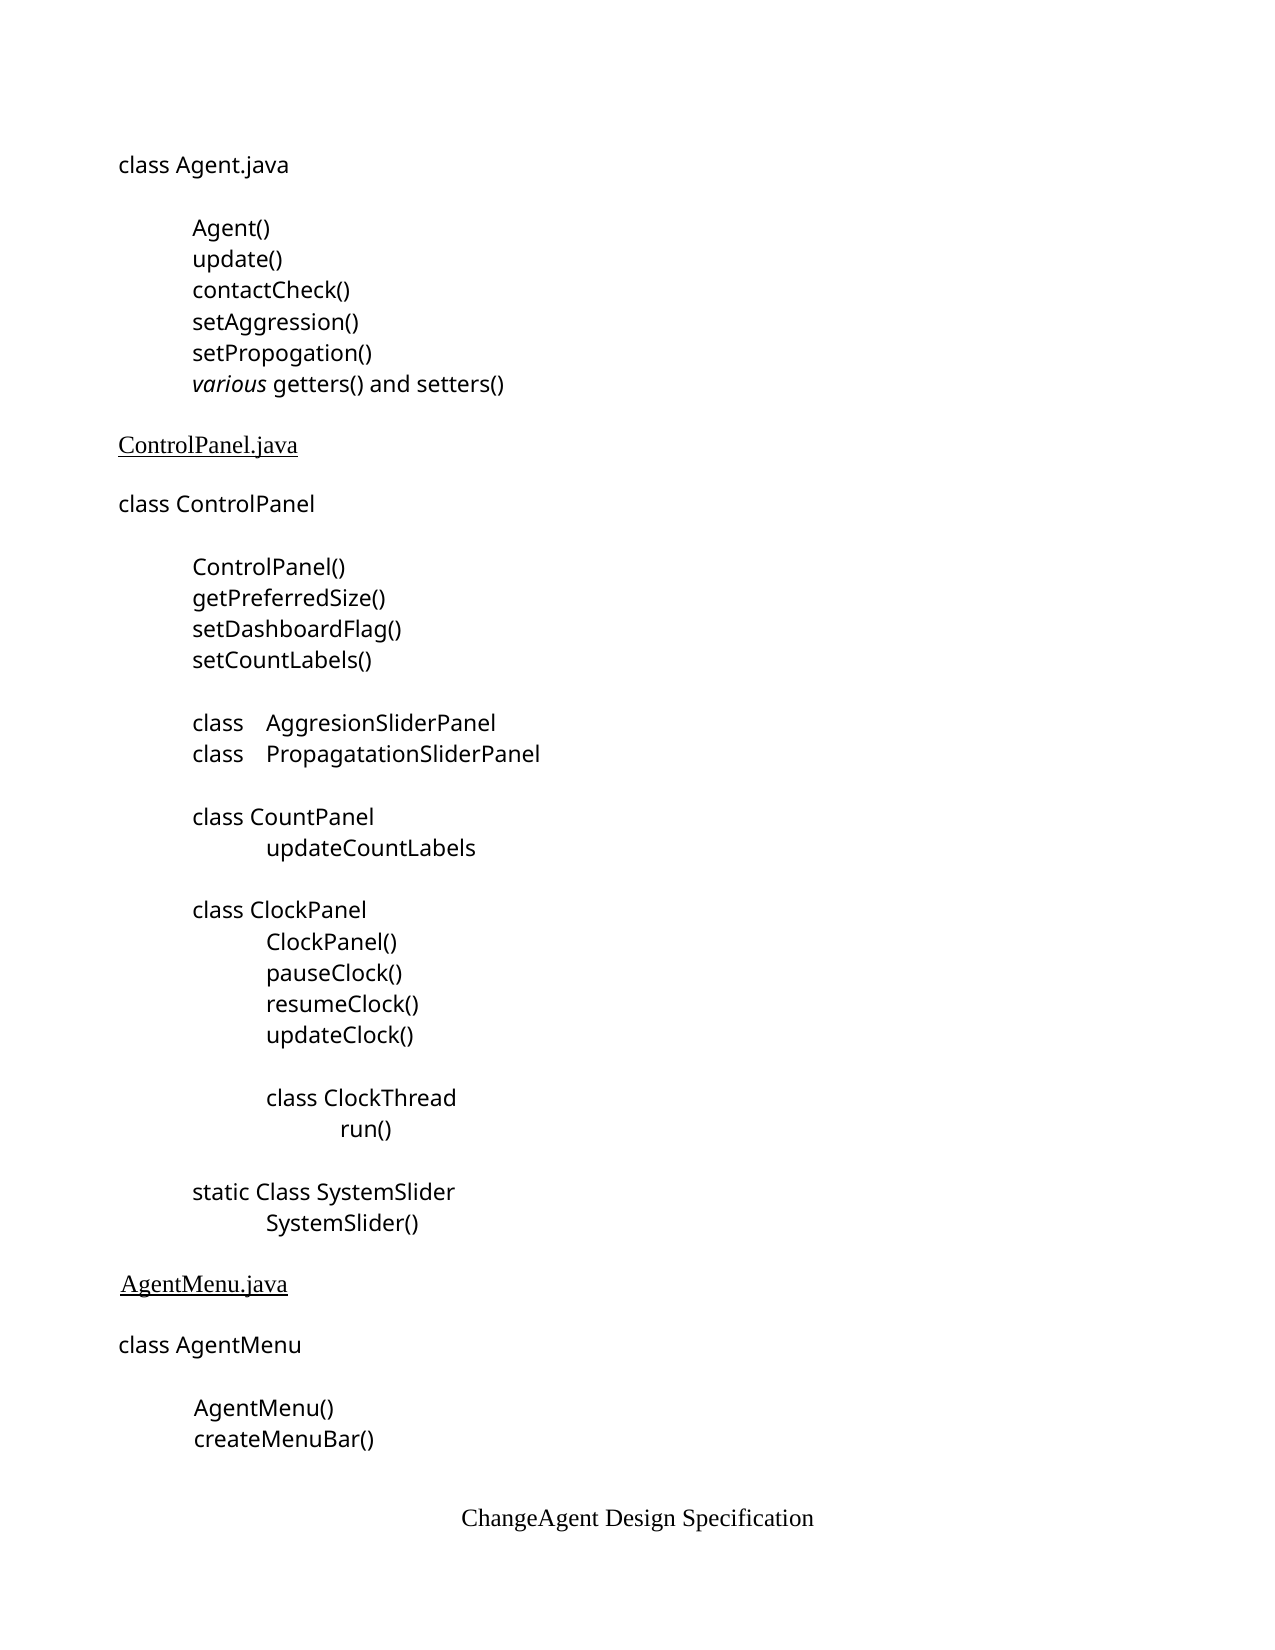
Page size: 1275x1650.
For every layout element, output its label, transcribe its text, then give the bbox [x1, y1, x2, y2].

text setAggression() [118, 306, 1157, 337]
text setPropogation() [118, 337, 1157, 368]
text setCountLabels() [44, 644, 1157, 676]
text Agent() [118, 212, 1157, 243]
text class CountPanel [44, 801, 1157, 832]
text AgentMenu.java [120, 1269, 1157, 1298]
text class AgentMenu [118, 1329, 1157, 1361]
text run() [118, 1113, 1157, 1144]
text class ClockThread [118, 1082, 1157, 1113]
text class ClockPanel [44, 894, 1157, 926]
text static Class SystemSlider [44, 1176, 1157, 1207]
text ControlPanel.java [118, 431, 1157, 459]
text various getters() and setters() [118, 368, 1157, 399]
text class PropagatationSliderPanel [44, 738, 1157, 769]
text SystemSlider() [44, 1207, 1157, 1238]
text AgentMenu() [194, 1392, 1157, 1423]
text class ControlPanel [44, 488, 1157, 519]
text update() [118, 243, 1157, 274]
text ClockPanel() [44, 926, 1157, 957]
text ControlPanel() [44, 551, 1157, 582]
text setDashboardFlag() [44, 613, 1157, 644]
text contactCheck() [118, 274, 1157, 306]
text updateCountLabels [44, 832, 1157, 863]
text updateClock() [44, 1019, 1157, 1051]
text pauseClock() [44, 957, 1157, 988]
text resumeClock() [44, 988, 1157, 1019]
text createMenuBar() [194, 1423, 1157, 1454]
text class Agent.java [118, 149, 1157, 181]
text class AggresionSliderPanel [44, 707, 1157, 738]
text getPreferredSize() [44, 582, 1157, 613]
